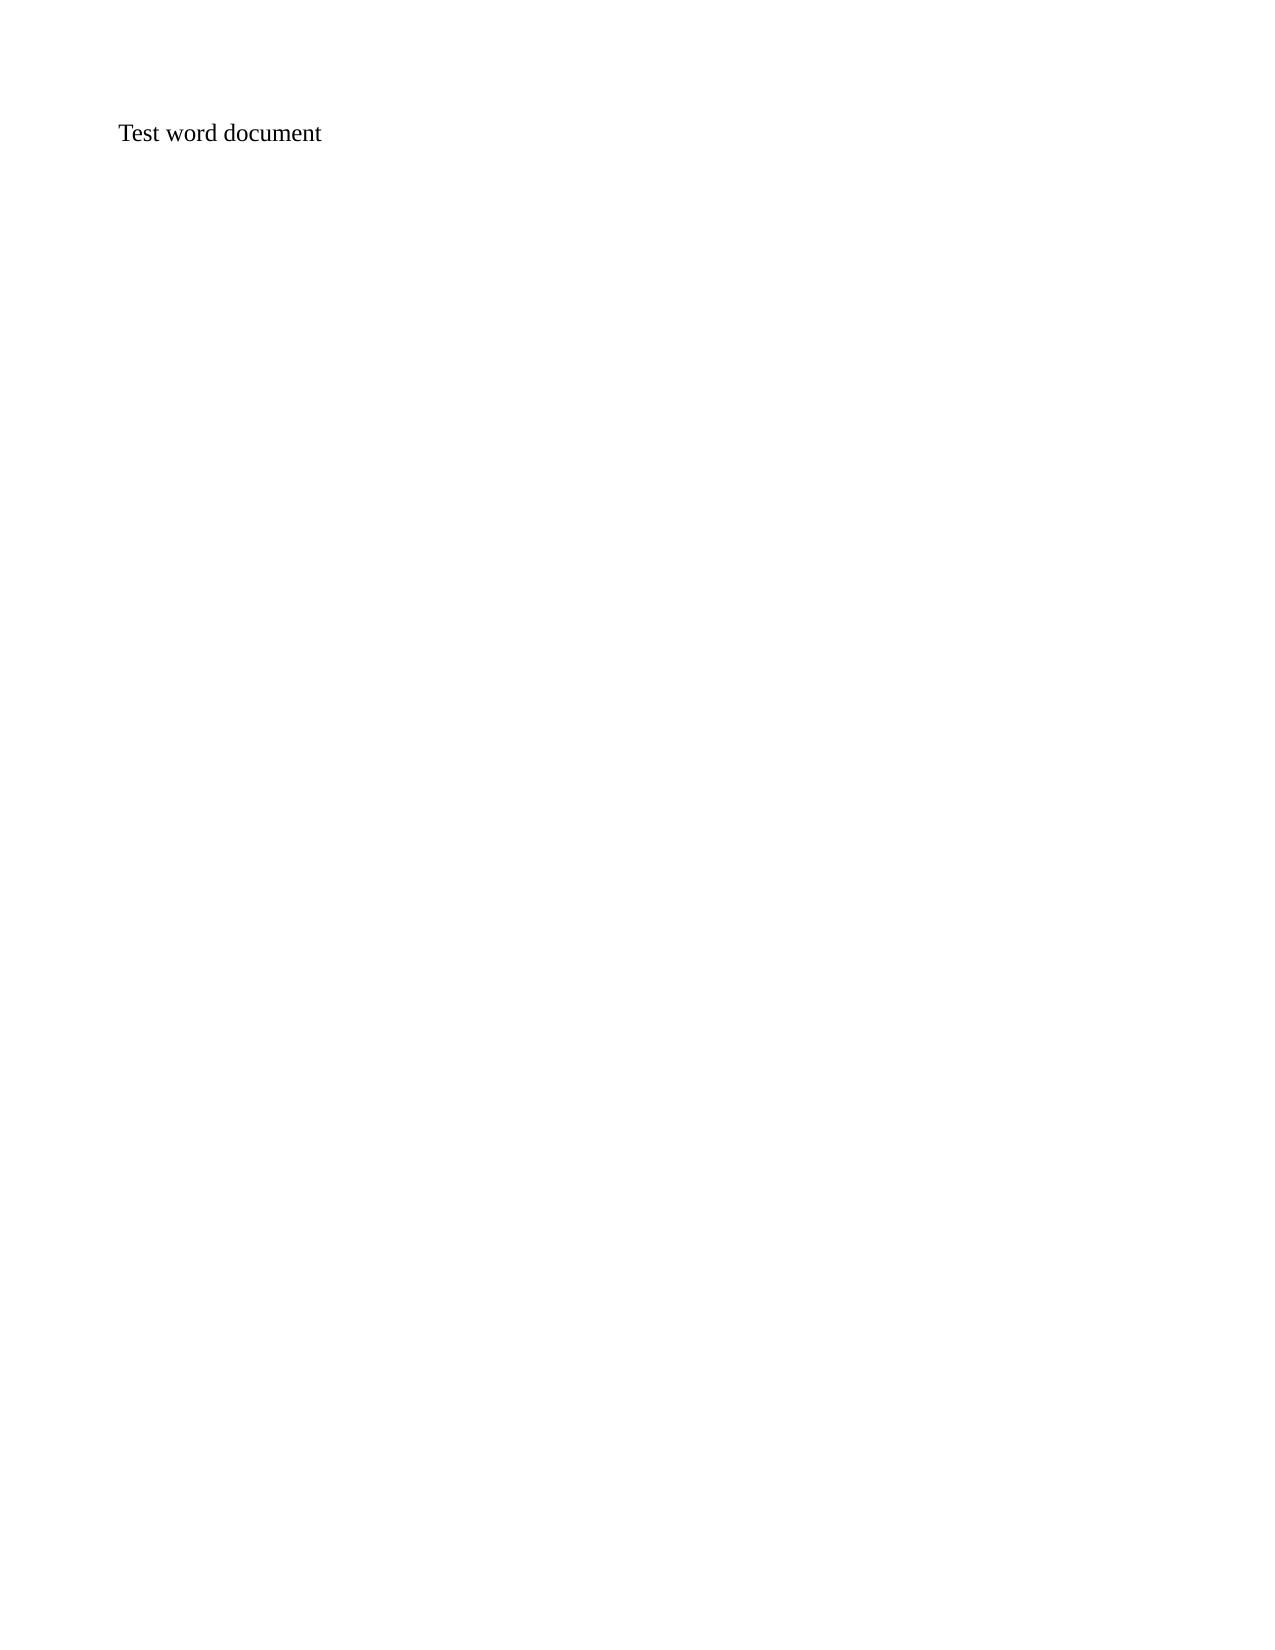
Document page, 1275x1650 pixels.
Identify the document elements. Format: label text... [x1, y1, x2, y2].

text Test word document [118, 118, 1157, 147]
